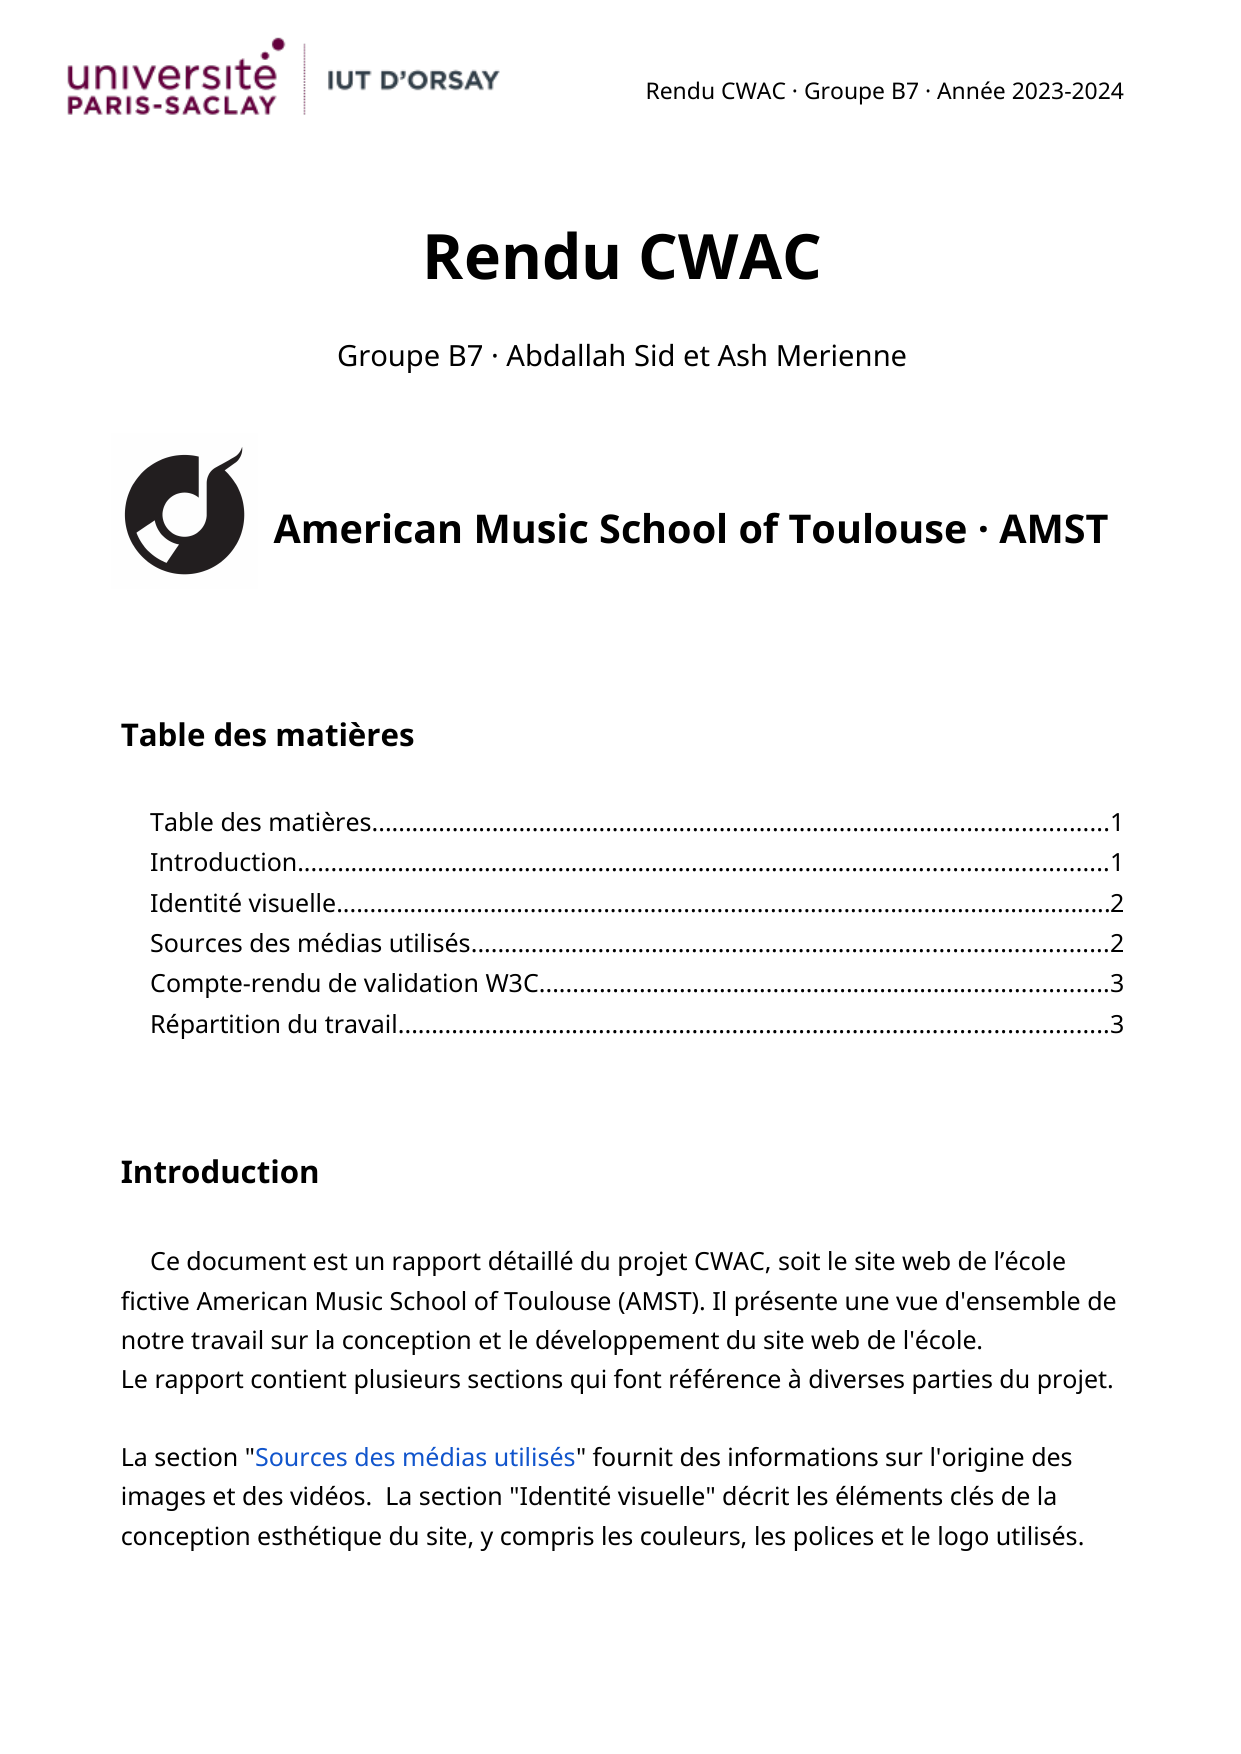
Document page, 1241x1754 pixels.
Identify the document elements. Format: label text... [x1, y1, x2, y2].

subtitle American Music School of Toulouse · AMST [259, 501, 1124, 555]
text Compte-rendu de validation W3C 3 [150, 966, 1124, 1000]
picture [111, 433, 259, 589]
subtitle Introduction [121, 1150, 1124, 1192]
subtitle Table des matières [121, 713, 1124, 756]
text Table des matières 1 [150, 805, 1124, 839]
text Répartition du travail 3 [150, 1006, 1124, 1040]
subtitle Groupe B7 · Abdallah Sid et Ash Merienne [91, 336, 1124, 375]
picture [48, 18, 570, 135]
title Rendu CWAC [91, 213, 1124, 298]
text Ce document est un rapport détaillé du projet CWAC, soit le site web de l’école fictive American Music School of Toulouse (AMST). Il présente une vue d'ensemble de notre travail sur la conception et le développement du site web de l'école. [121, 1244, 1124, 1356]
text Identité visuelle 2 [150, 885, 1124, 919]
subtitle [91, 501, 111, 555]
text Le rapport contient plusieurs sections qui font référence à diverses parties du projet. [121, 1361, 1124, 1396]
text Sources des médias utilisés 2 [150, 926, 1124, 960]
text Introduction 1 [150, 845, 1124, 879]
text La section "Sources des médias utilisés" fournit des informations sur l'origine des images et des vidéos. La section "Identité visuelle" décrit les éléments clés de la conception esthétique du site, y compris les couleurs, les polices et le logo utilisés. [121, 1440, 1124, 1552]
